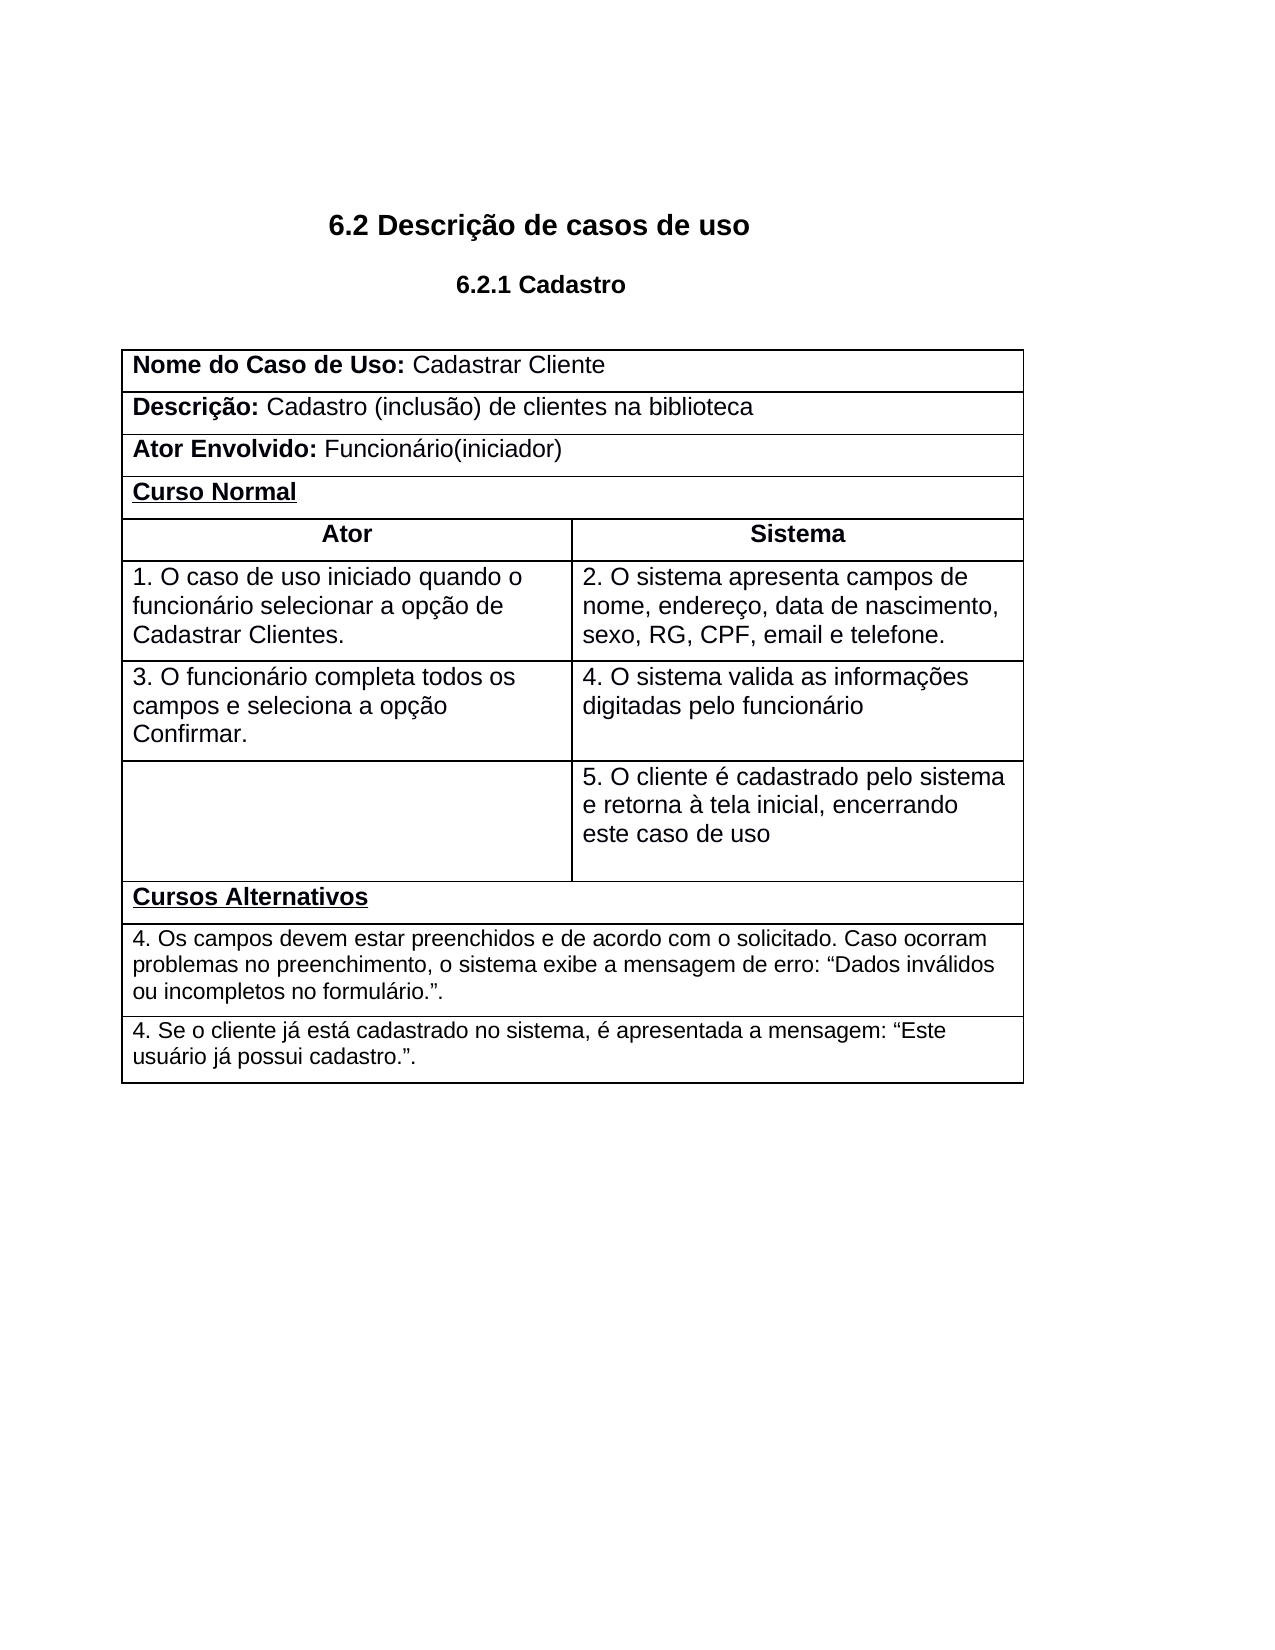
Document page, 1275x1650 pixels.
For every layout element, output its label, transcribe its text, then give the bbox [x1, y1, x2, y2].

table_header Nome do Caso de Uso: Cadastrar Cliente [123, 351, 1023, 391]
list Cadastro [456, 270, 1152, 299]
table_cell 4. Os campos devem estar preenchidos e de acordo com o solicitado. Caso ocorram problemas no preenchimento, o sistema exibe a mensagem de erro: “Dados inválidos ou incompletos no formulário.”. [123, 925, 1023, 1016]
table_cell [123, 762, 571, 881]
table_cell Sistema [573, 520, 1023, 560]
table_cell Ator Envolvido: Funcionário(iniciador) [123, 435, 1023, 476]
table_cell Descrição: Cadastro (inclusão) de clientes na biblioteca [123, 393, 1023, 433]
table_cell 4. Se o cliente já está cadastrado no sistema, é apresentada a mensagem: “Este usuário já possui cadastro.”. [123, 1017, 1023, 1082]
table_cell 3. O funcionário completa todos os campos e seleciona a opção Confirmar. [123, 662, 571, 760]
table_cell Cursos Alternativos [123, 882, 1023, 923]
table_cell 2. O sistema apresenta campos de nome, endereço, data de nascimento, sexo, RG, CPF, email e telefone. [573, 562, 1023, 660]
table_cell Ator [123, 520, 571, 560]
table_cell Curso Normal [123, 477, 1023, 518]
table_cell 4. O sistema valida as informações digitadas pelo funcionário [573, 662, 1023, 760]
table_cell 1. O caso de uso iniciado quando o funcionário selecionar a opção de Cadastrar Clientes. [123, 562, 571, 660]
table_cell 5. O cliente é cadastrado pelo sistema e retorna à tela inicial, encerrando este caso de uso [573, 762, 1023, 881]
list Descrição de casos de uso [328, 208, 1152, 241]
